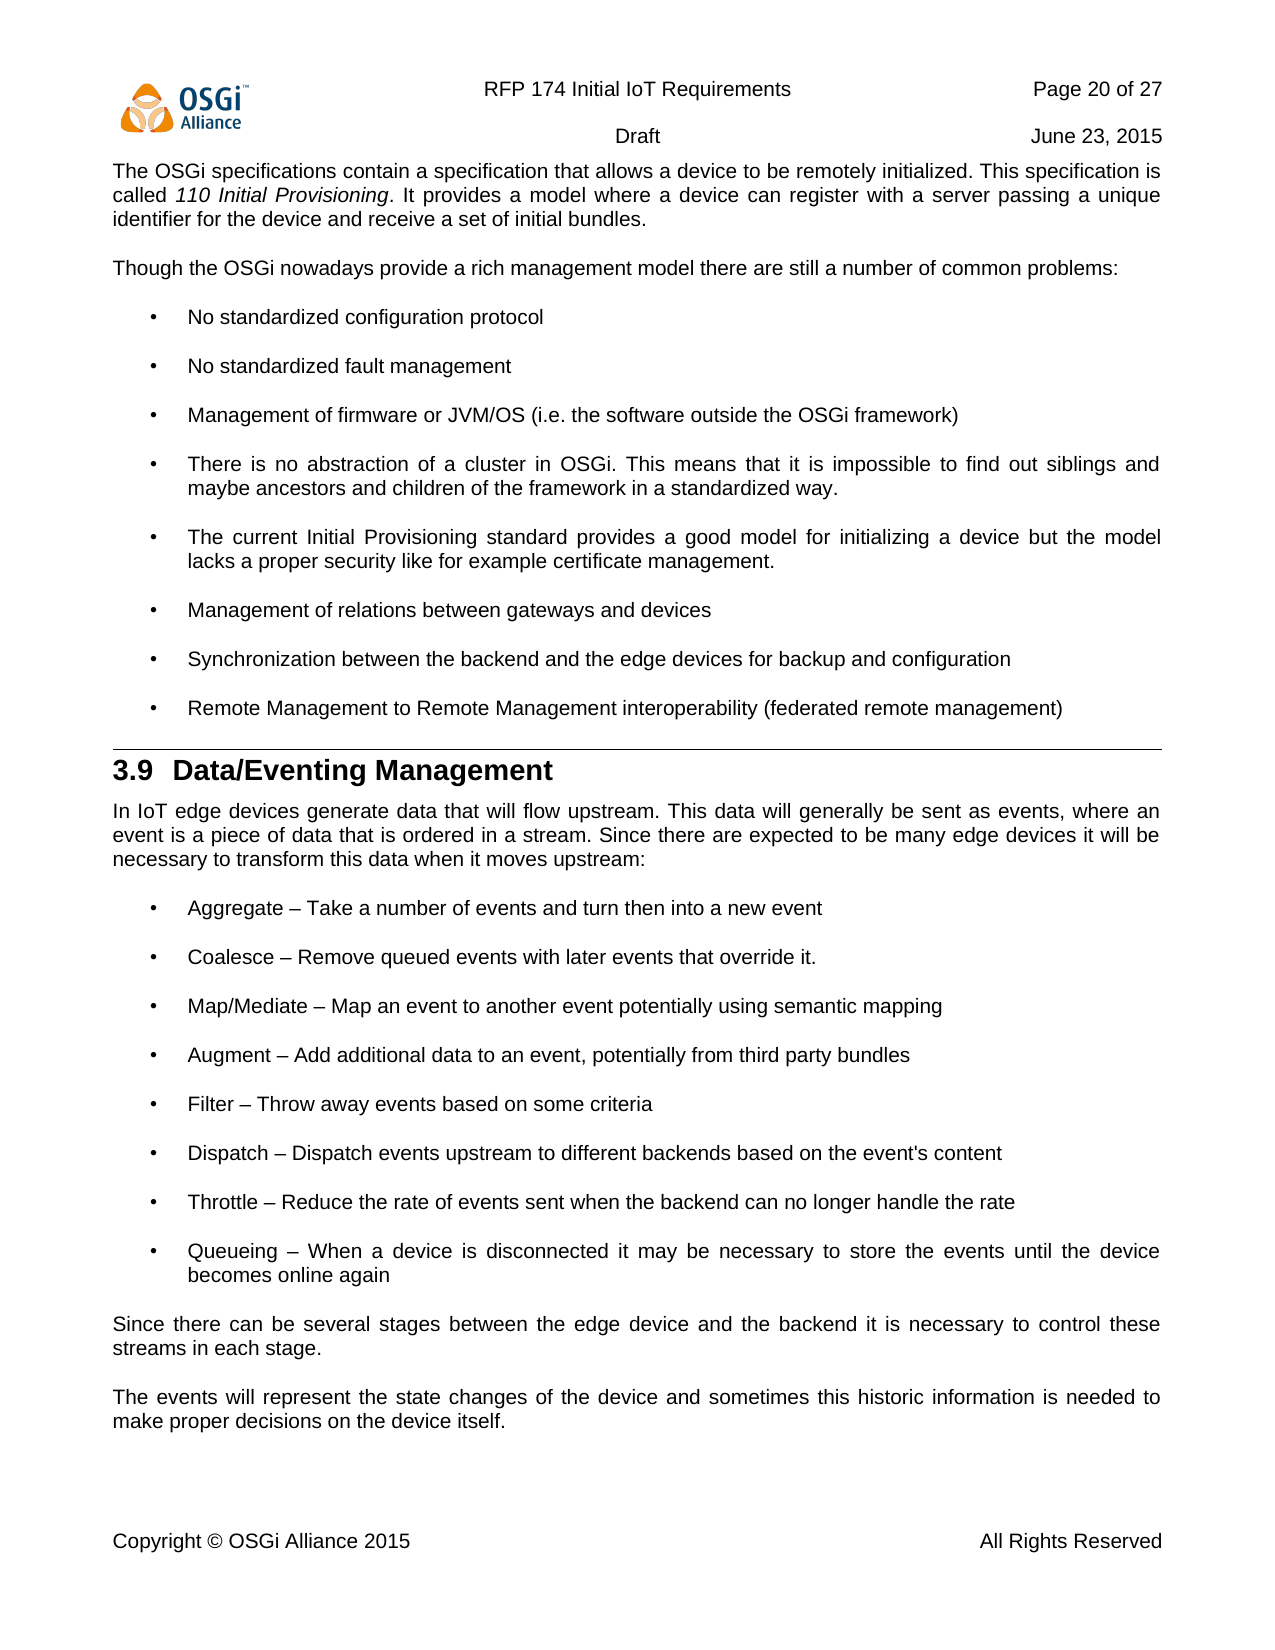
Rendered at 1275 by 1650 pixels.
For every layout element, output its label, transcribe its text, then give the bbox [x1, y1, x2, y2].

list Map/Mediate – Map an event to another event potentially using semantic mapping [150, 993, 1162, 1018]
list Management of firmware or JVM/OS (i.e. the software outside the OSGi framework) [150, 403, 1162, 427]
list Coalesce – Remove queued events with later events that override it. [150, 944, 1162, 968]
picture [113, 76, 257, 140]
list Queueing – When a device is disconnected it may be necessary to store the events until the device becomes online again [150, 1239, 1162, 1287]
text The OSGi specifications contain a specification that allows a device to be remotely initialized. This specification is called 110 Initial Provisioning. It provides a model where a device can register with a server passing a unique identifier for the device and receive a set of initial bundles. [112, 159, 1162, 231]
text Though the OSGi nowadays provide a rich management model there are still a number of common problems: [112, 256, 1162, 280]
text Since there can be several stages between the edge device and the backend it is necessary to control these streams in each stage. [112, 1312, 1162, 1360]
subtitle Data/Eventing Management [112, 750, 1162, 786]
list Augment – Add additional data to an event, potentially from third party bundles [150, 1043, 1162, 1067]
list Aggregate – Take a number of events and turn then into a new event [150, 895, 1162, 919]
list Synchronization between the backend and the edge devices for backup and configuration [150, 647, 1162, 671]
list Throttle – Reduce the rate of events sent when the backend can no longer handle the rate [150, 1190, 1162, 1214]
text In IoT edge devices generate data that will flow upstream. This data will generally be sent as events, where an event is a piece of data that is ordered in a stream. Since there are expected to be many edge devices it will be necessary to transform this data when it moves upstream: [112, 798, 1162, 870]
list The current Initial Provisioning standard provides a good model for initializing a device but the model lacks a proper security like for example certificate management. [150, 525, 1162, 573]
list There is no abstraction of a cluster in OSGi. This means that it is impossible to find out siblings and maybe ancestors and children of the framework in a standardized way. [150, 452, 1162, 500]
list No standardized fault management [150, 354, 1162, 378]
list Remote Management to Remote Management interoperability (federated remote management) [150, 696, 1162, 720]
list Filter – Throw away events based on some criteria [150, 1092, 1162, 1116]
text The events will represent the state changes of the device and sometimes this historic information is needed to make proper decisions on the device itself. [112, 1385, 1162, 1433]
list No standardized configuration protocol [150, 305, 1162, 329]
list Management of relations between gateways and devices [150, 598, 1162, 622]
list Dispatch – Dispatch events upstream to different backends based on the event's content [150, 1141, 1162, 1165]
